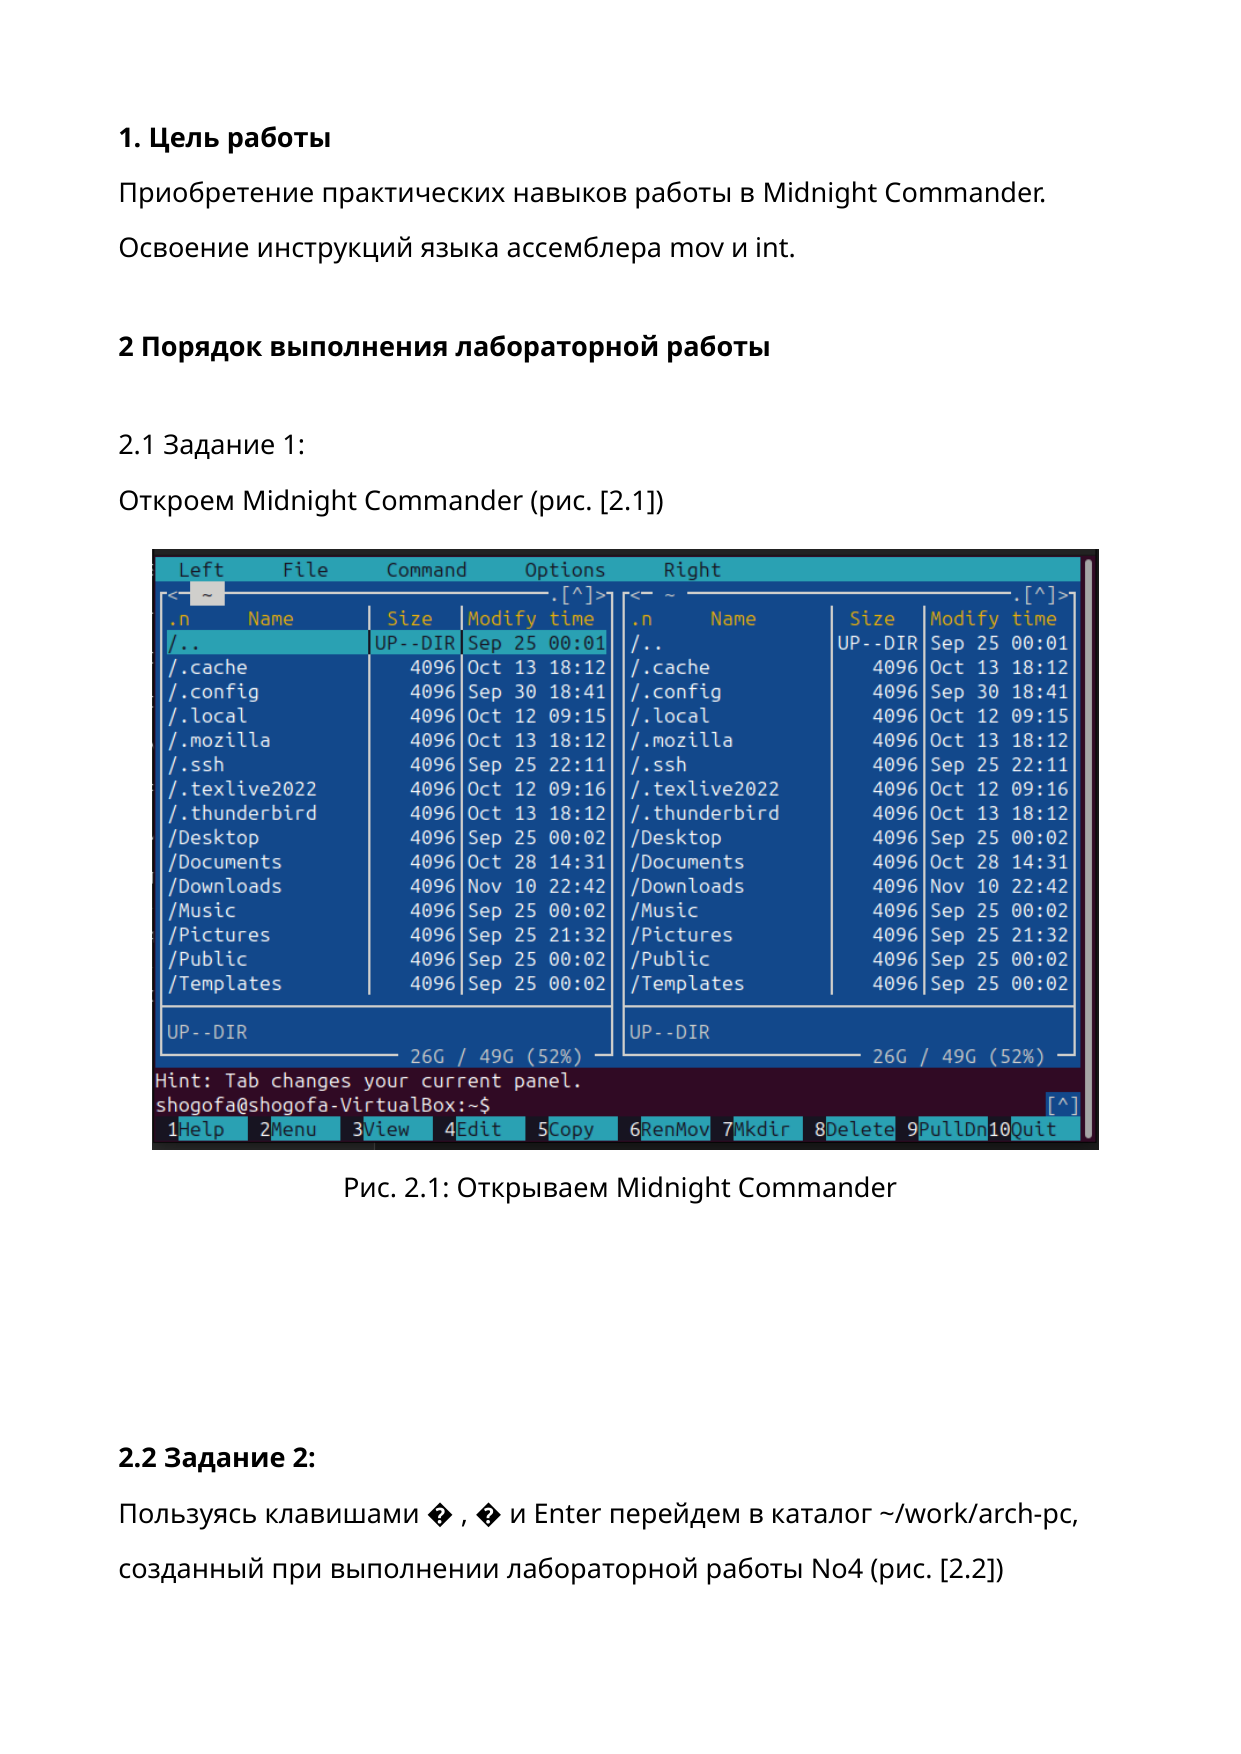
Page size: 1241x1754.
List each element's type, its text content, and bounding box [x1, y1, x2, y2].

text 1. Цель работы Приобретение практических навыков работы в Midnight Commander. Освоение инструкций языка ассемблера mov и int. [118, 118, 1122, 266]
text 2.2 Задание 2: Пользуясь клавишами � , � и Enter перейдем в каталог ~/work/arch-pc, созданный при выполнении лабораторной работы No4 (рис. [2.2]) [118, 1439, 1122, 1586]
picture [152, 549, 1099, 1150]
text 2.1 Задание 1: Откроем Midnight Commander (рис. [2.1]) [118, 426, 1122, 518]
text 2 Порядок выполнения лабораторной работы [118, 327, 1122, 364]
text Рис. 2.1: Открываем Midnight Commander [118, 536, 1122, 1205]
